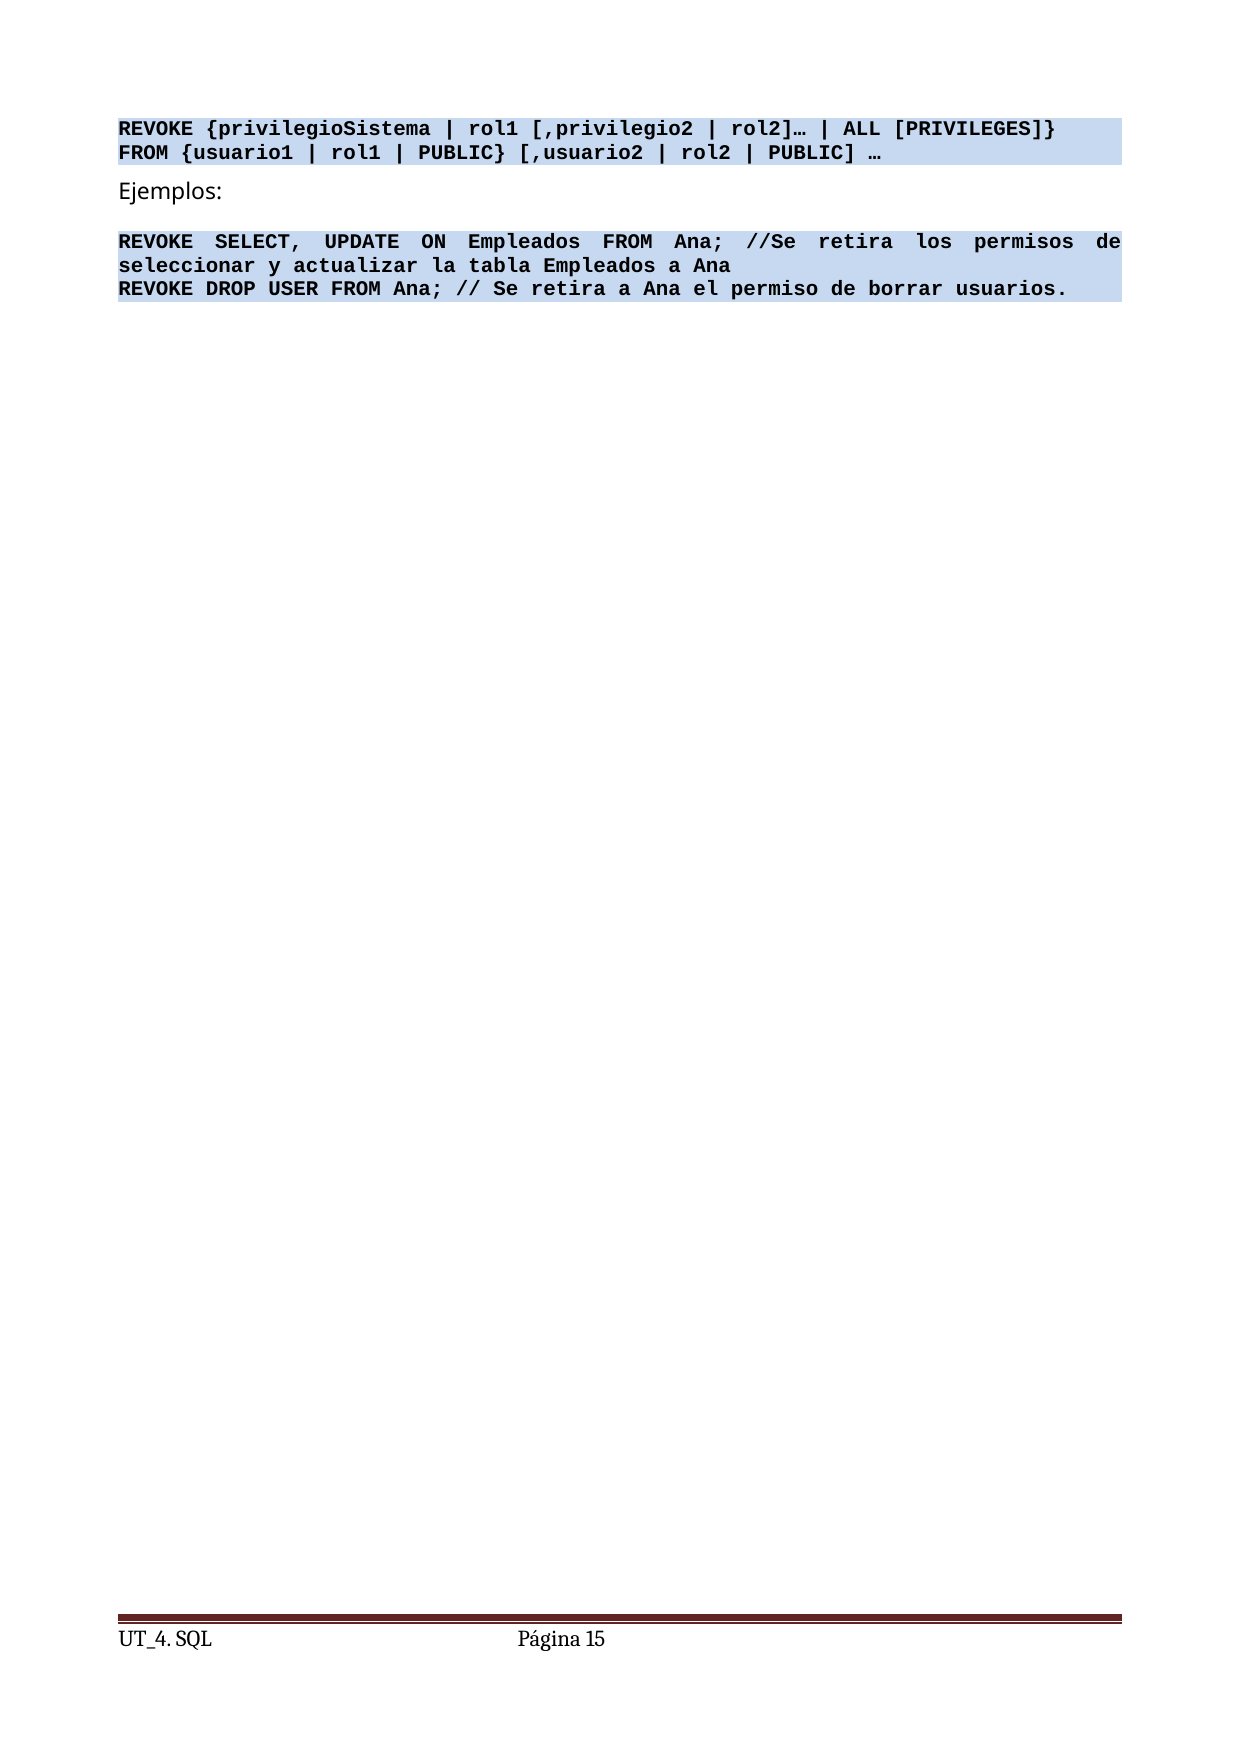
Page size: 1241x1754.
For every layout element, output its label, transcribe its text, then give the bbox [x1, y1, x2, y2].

text FROM {usuario1 | rol1 | PUBLIC} [,usuario2 | rol2 | PUBLIC] … [118, 142, 1122, 165]
text Ejemplos: [118, 174, 1122, 206]
text REVOKE SELECT, UPDATE ON Empleados FROM Ana; //Se retira los permisos de seleccionar y actualizar la tabla Empleados a Ana [118, 231, 1122, 278]
text REVOKE {privilegioSistema | rol1 [,privilegio2 | rol2]… | ALL [PRIVILEGES]} [118, 118, 1122, 142]
text REVOKE DROP USER FROM Ana; // Se retira a Ana el permiso de borrar usuarios. [118, 278, 1122, 302]
